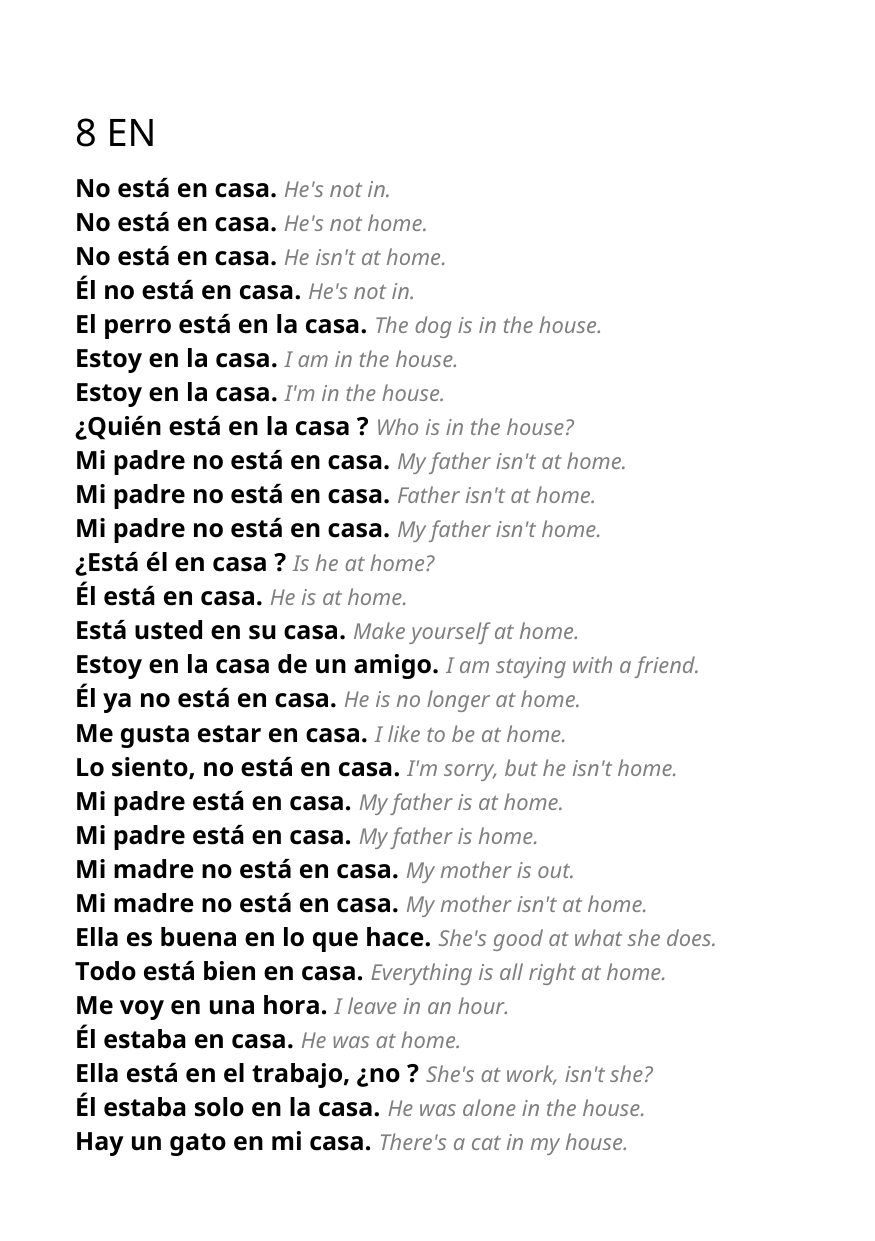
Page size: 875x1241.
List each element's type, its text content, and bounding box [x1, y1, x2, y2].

text Él ya no está en casa. He is no longer at home. [75, 681, 799, 715]
text Me voy en una hora. I leave in an hour. [75, 988, 799, 1022]
text No está en casa. He isn't at home. [75, 238, 799, 272]
text Mi padre no está en casa. My father isn't at home. [75, 443, 799, 477]
subtitle 8 EN [75, 106, 799, 158]
text ¿Está él en casa ? Is he at home? [75, 545, 799, 579]
text Mi padre no está en casa. Father isn't at home. [75, 477, 799, 511]
text Él estaba en casa. He was at home. [75, 1022, 799, 1056]
text Mi padre no está en casa. My father isn't home. [75, 511, 799, 545]
text Estoy en la casa. I'm in the house. [75, 374, 799, 409]
text Él no está en casa. He's not in. [75, 272, 799, 306]
text Está usted en su casa. Make yourself at home. [75, 613, 799, 647]
text El perro está en la casa. The dog is in the house. [75, 306, 799, 341]
text Estoy en la casa. I am in the house. [75, 341, 799, 374]
text Mi madre no está en casa. My mother isn't at home. [75, 886, 799, 919]
text Hay un gato en mi casa. There's a cat in my house. [75, 1124, 799, 1158]
text ¿Quién está en la casa ? Who is in the house? [75, 409, 799, 443]
text No está en casa. He's not home. [75, 204, 799, 238]
text Mi padre está en casa. My father is home. [75, 817, 799, 851]
text Mi padre está en casa. My father is at home. [75, 783, 799, 817]
text Me gusta estar en casa. I like to be at home. [75, 715, 799, 749]
text Mi madre no está en casa. My mother is out. [75, 851, 799, 886]
text Estoy en la casa de un amigo. I am staying with a friend. [75, 647, 799, 681]
text Él estaba solo en la casa. He was alone in the house. [75, 1090, 799, 1124]
text Ella es buena en lo que hace. She's good at what she does. [75, 919, 799, 954]
text Ella está en el trabajo, ¿no ? She's at work, isn't she? [75, 1056, 799, 1090]
text No está en casa. He's not in. [75, 170, 799, 204]
text Lo siento, no está en casa. I'm sorry, but he isn't home. [75, 749, 799, 783]
text Todo está bien en casa. Everything is all right at home. [75, 954, 799, 988]
text Él está en casa. He is at home. [75, 579, 799, 613]
